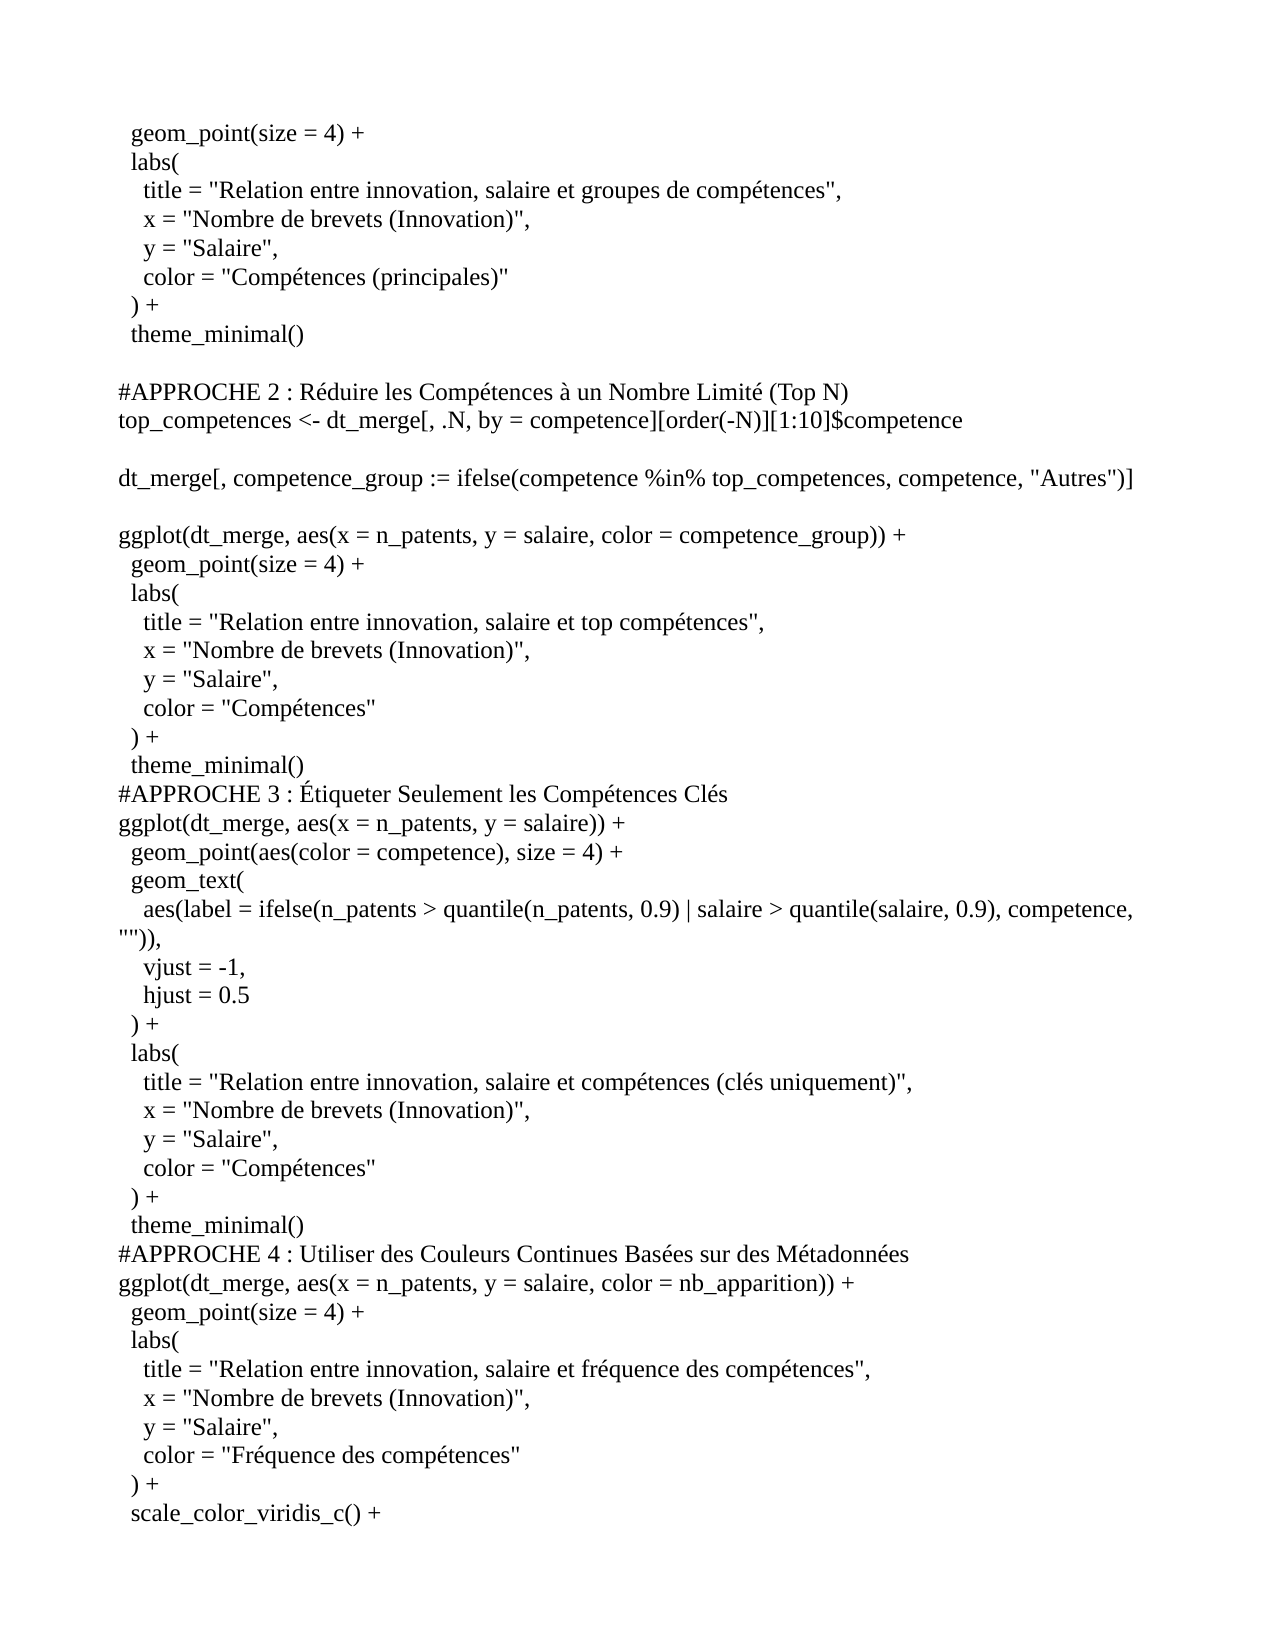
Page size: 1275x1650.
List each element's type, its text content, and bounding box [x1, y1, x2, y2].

text geom_point(size = 4) + [118, 1297, 1157, 1326]
text title = "Relation entre innovation, salaire et fréquence des compétences", [118, 1354, 1157, 1383]
text top_competences <- dt_merge[, .N, by = competence][order(-N)][1:10]$competence [118, 406, 1157, 434]
text color = "Compétences" [118, 1153, 1157, 1182]
text #APPROCHE 3 : Étiqueter Seulement les Compétences Clés [118, 779, 1157, 808]
text x = "Nombre de brevets (Innovation)", [118, 636, 1157, 664]
text theme_minimal() [118, 319, 1157, 348]
text color = "Fréquence des compétences" [118, 1441, 1157, 1469]
text labs( [118, 1038, 1157, 1067]
text ) + [118, 1009, 1157, 1038]
text labs( [118, 147, 1157, 176]
text theme_minimal() [118, 751, 1157, 779]
text y = "Salaire", [118, 1412, 1157, 1441]
text geom_text( [118, 866, 1157, 894]
text geom_point(size = 4) + [118, 549, 1157, 578]
text ggplot(dt_merge, aes(x = n_patents, y = salaire, color = competence_group)) + [118, 521, 1157, 549]
text title = "Relation entre innovation, salaire et top compétences", [118, 607, 1157, 636]
text hjust = 0.5 [118, 981, 1157, 1009]
text #APPROCHE 4 : Utiliser des Couleurs Continues Basées sur des Métadonnées [118, 1239, 1157, 1268]
text labs( [118, 578, 1157, 607]
text ) + [118, 722, 1157, 751]
text ggplot(dt_merge, aes(x = n_patents, y = salaire, color = nb_apparition)) + [118, 1268, 1157, 1297]
text ) + [118, 1182, 1157, 1211]
text title = "Relation entre innovation, salaire et groupes de compétences", [118, 176, 1157, 204]
text color = "Compétences (principales)" [118, 262, 1157, 291]
text x = "Nombre de brevets (Innovation)", [118, 204, 1157, 233]
text #APPROCHE 2 : Réduire les Compétences à un Nombre Limité (Top N) [118, 377, 1157, 406]
text dt_merge[, competence_group := ifelse(competence %in% top_competences, competence, "Autres")] [118, 463, 1157, 492]
text aes(label = ifelse(n_patents > quantile(n_patents, 0.9) | salaire > quantile(salaire, 0.9), competence, "")), [118, 894, 1157, 952]
text vjust = -1, [118, 952, 1157, 981]
text y = "Salaire", [118, 233, 1157, 262]
text title = "Relation entre innovation, salaire et compétences (clés uniquement)", [118, 1067, 1157, 1096]
text color = "Compétences" [118, 693, 1157, 722]
text geom_point(size = 4) + [118, 118, 1157, 147]
text labs( [118, 1326, 1157, 1354]
text scale_color_viridis_c() + [118, 1498, 1157, 1527]
text ggplot(dt_merge, aes(x = n_patents, y = salaire)) + [118, 808, 1157, 837]
text x = "Nombre de brevets (Innovation)", [118, 1096, 1157, 1124]
text x = "Nombre de brevets (Innovation)", [118, 1383, 1157, 1412]
text y = "Salaire", [118, 664, 1157, 693]
text theme_minimal() [118, 1211, 1157, 1239]
text ) + [118, 291, 1157, 319]
text ) + [118, 1469, 1157, 1498]
text y = "Salaire", [118, 1124, 1157, 1153]
text geom_point(aes(color = competence), size = 4) + [118, 837, 1157, 866]
